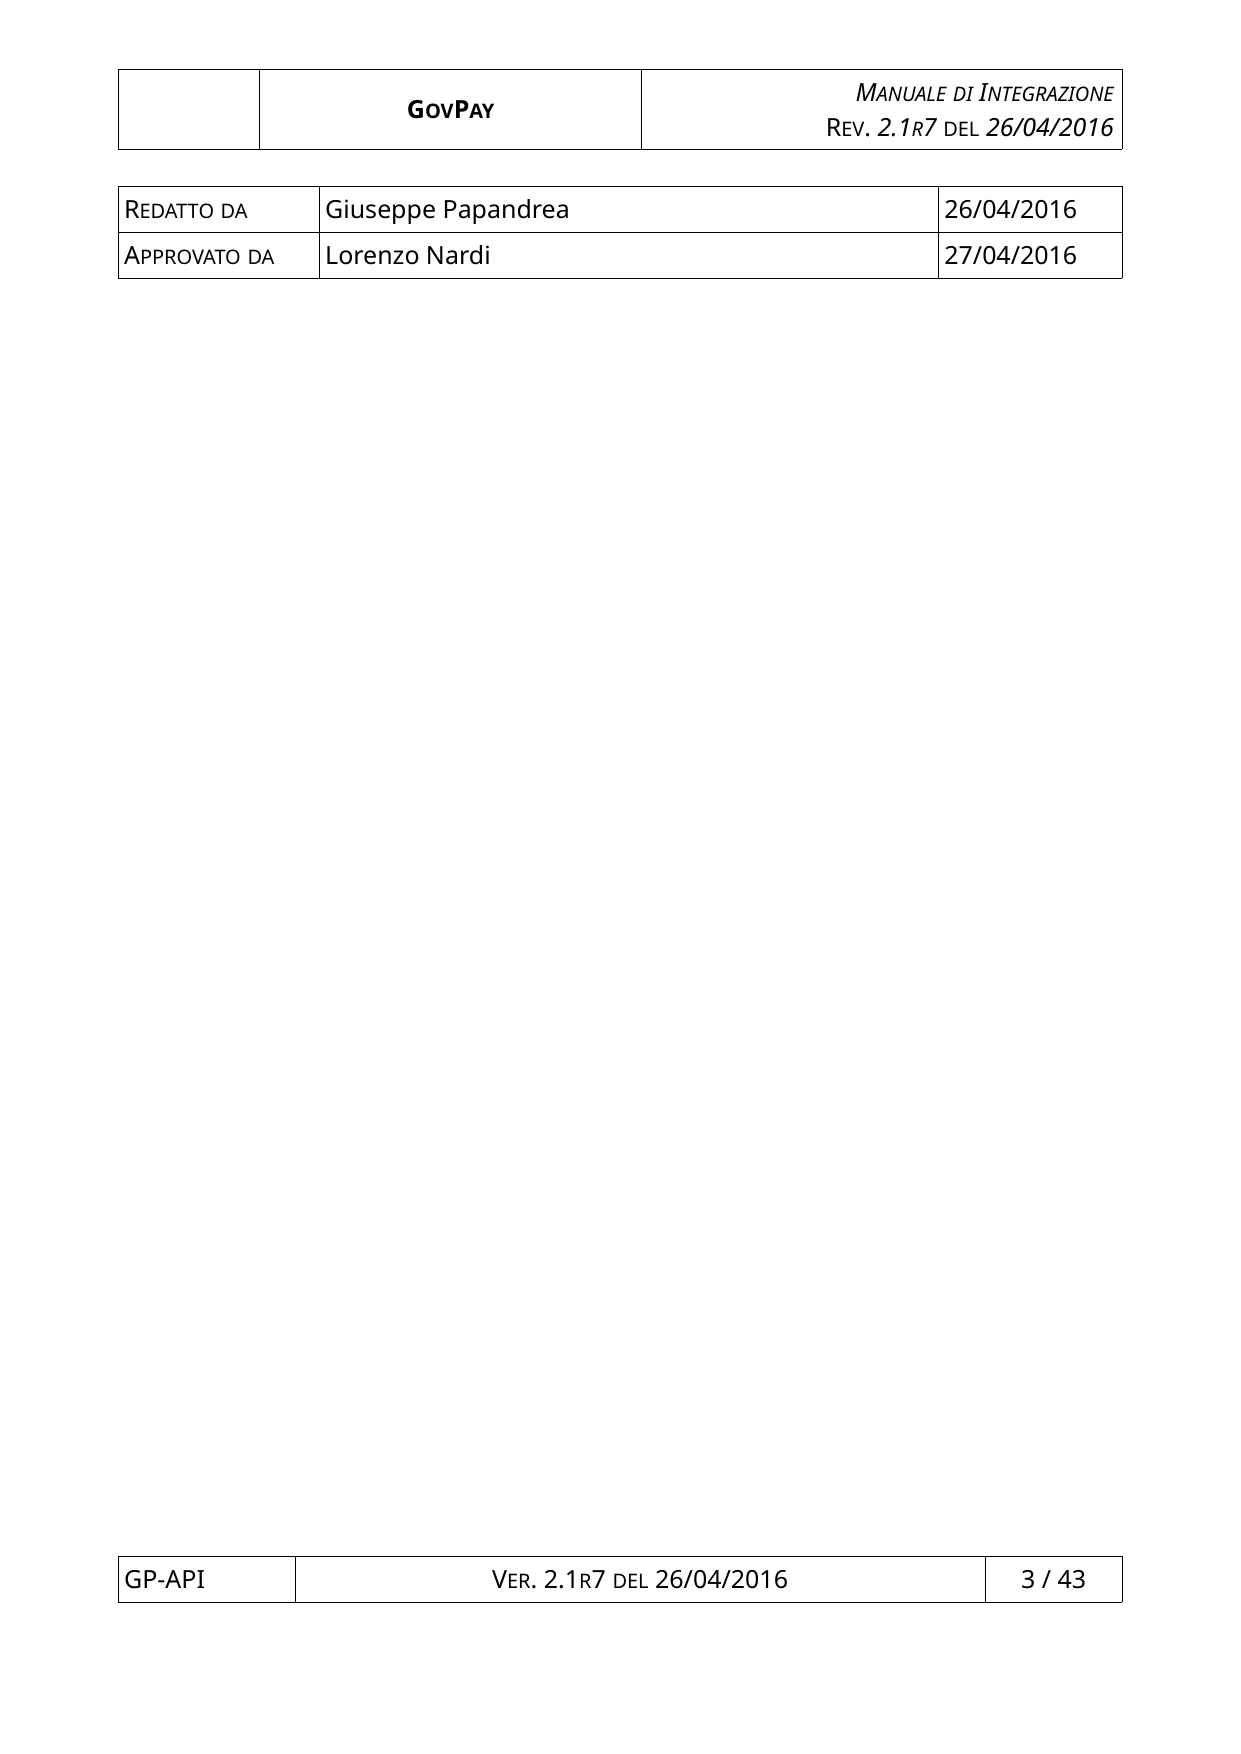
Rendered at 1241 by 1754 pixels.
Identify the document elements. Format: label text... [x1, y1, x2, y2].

table_cell Approvato da [119, 233, 319, 277]
table_cell 27/04/2016 [939, 233, 1122, 277]
table_cell Lorenzo Nardi [320, 233, 938, 277]
table_header Redatto da [119, 187, 319, 232]
table_header Giuseppe Papandrea [320, 187, 938, 232]
table_header 26/04/2016 [939, 187, 1122, 232]
